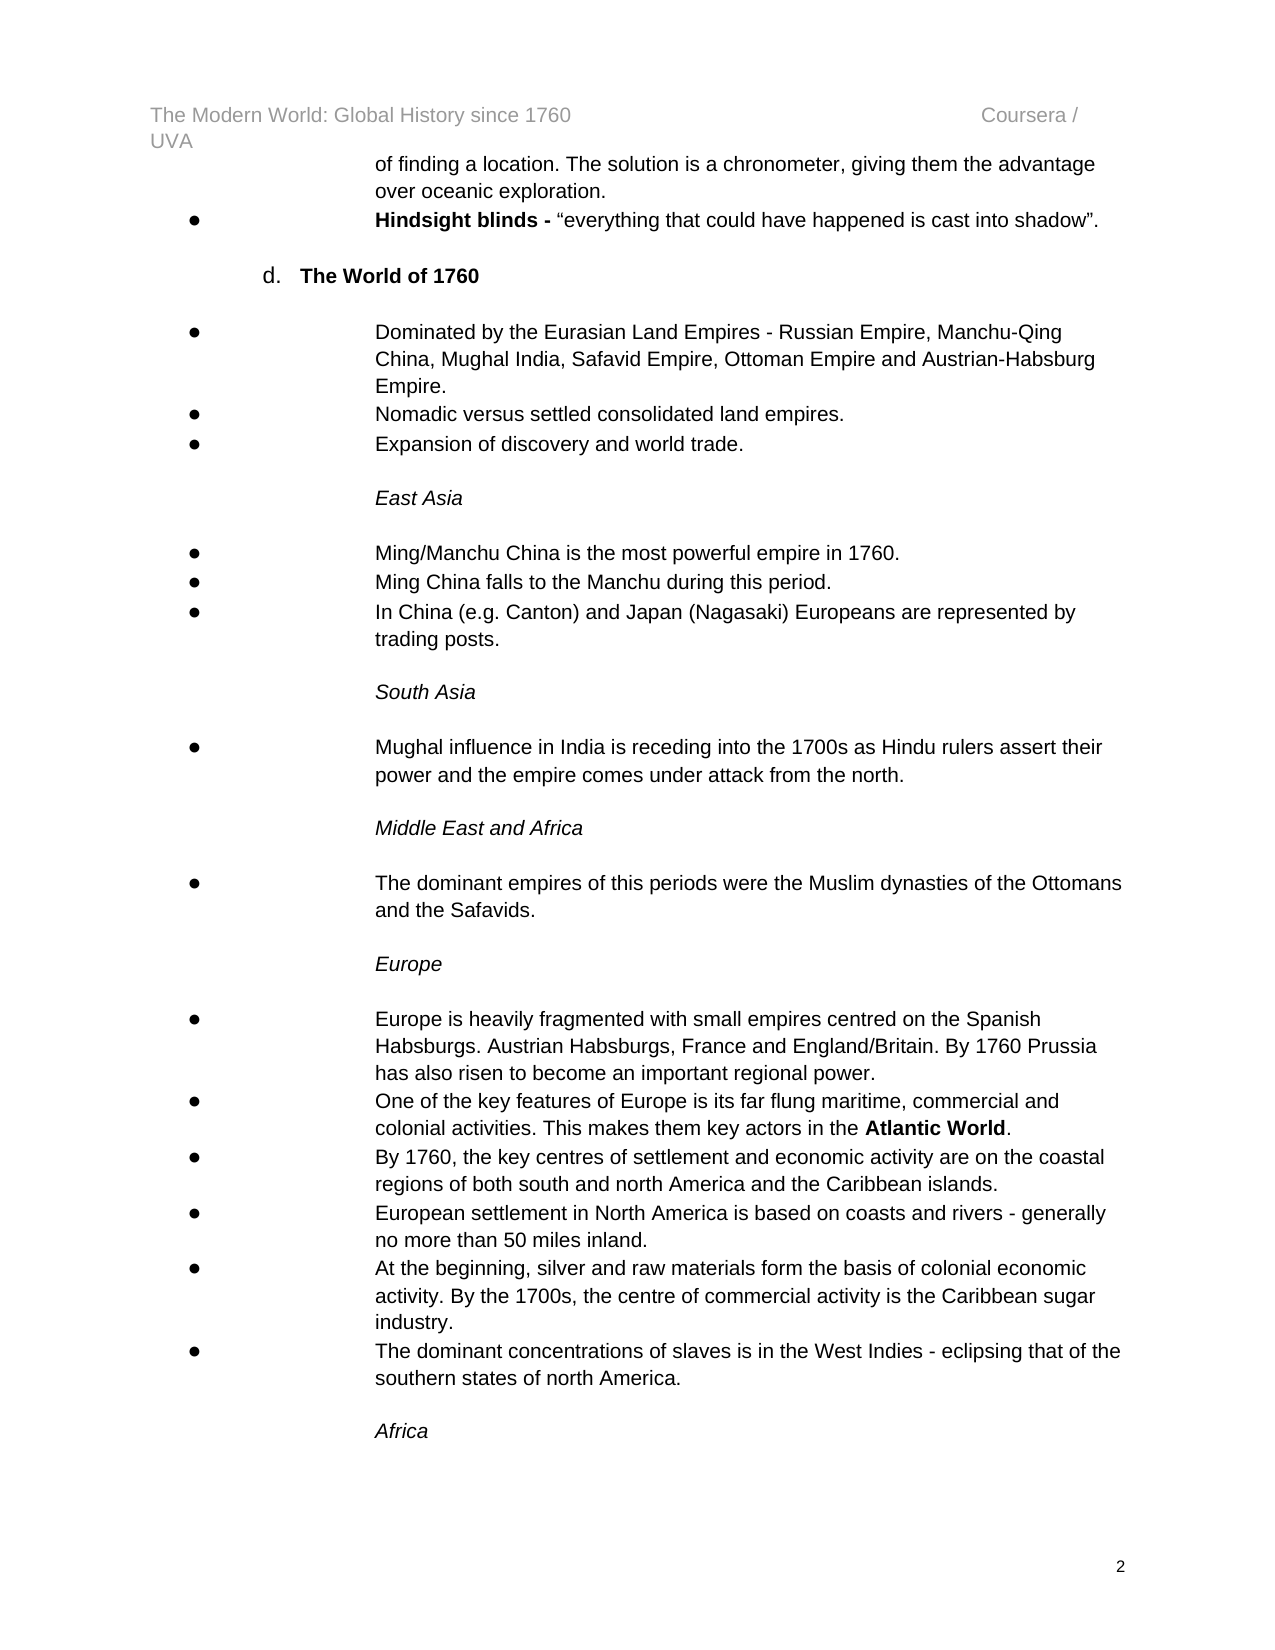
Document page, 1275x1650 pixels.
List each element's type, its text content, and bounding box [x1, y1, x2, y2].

text Europe [150, 952, 1125, 975]
list Europe is heavily fragmented with small empires centred on the Spanish Habsburgs. Austrian Habsburgs, France and England/Britain. By 1760 Prussia has also risen to become an important regional power. [187, 1006, 1125, 1084]
list European settlement in North America is based on coasts and rivers - generally no more than 50 miles inland. [187, 1199, 1125, 1252]
list Ming China falls to the Manchu during this period. [187, 569, 1125, 594]
list At the beginning, silver and raw materials form the basis of colonial economic activity. By the 1700s, the centre of commercial activity is the Caribbean sugar industry. [187, 1255, 1125, 1334]
list One of the key features of Europe is its far flung maritime, commercial and colonial activities. This makes them key actors in the Atlantic World. [187, 1088, 1125, 1140]
list Expansion of discovery and world trade. [187, 430, 1125, 456]
text Africa [150, 1420, 1125, 1443]
list The World of 1760 [262, 262, 1125, 288]
text East Asia [150, 486, 1125, 509]
list of finding a location. The solution is a chronometer, giving them the advantage over oceanic exploration. [187, 153, 1125, 203]
list The dominant empires of this periods were the Muslim dynasties of the Ottomans and the Safavids. [187, 870, 1125, 922]
list The dominant concentrations of slaves is in the West Indies - eclipsing that of the southern states of north America. [187, 1337, 1125, 1390]
list Hindsight blinds - “everything that could have happened is cast into shadow”. [187, 206, 1125, 232]
text South Asia [150, 681, 1125, 704]
list Ming/Manchu China is the most powerful empire in 1760. [187, 539, 1125, 565]
list Dominated by the Eurasian Land Empires - Russian Empire, Manchu-Qing China, Mughal India, Safavid Empire, Ottoman Empire and Austrian-Habsburg Empire. [187, 318, 1125, 397]
list Mughal influence in India is receding into the 1700s as Hindu rulers assert their power and the empire comes under attack from the north. [187, 734, 1125, 786]
text Middle East and Africa [150, 816, 1125, 840]
list In China (e.g. Canton) and Japan (Nagasaki) Europeans are represented by trading posts. [187, 598, 1125, 651]
list Nomadic versus settled consolidated land empires. [187, 401, 1125, 426]
list By 1760, the key centres of settlement and economic activity are on the coastal regions of both south and north America and the Caribbean islands. [187, 1144, 1125, 1196]
